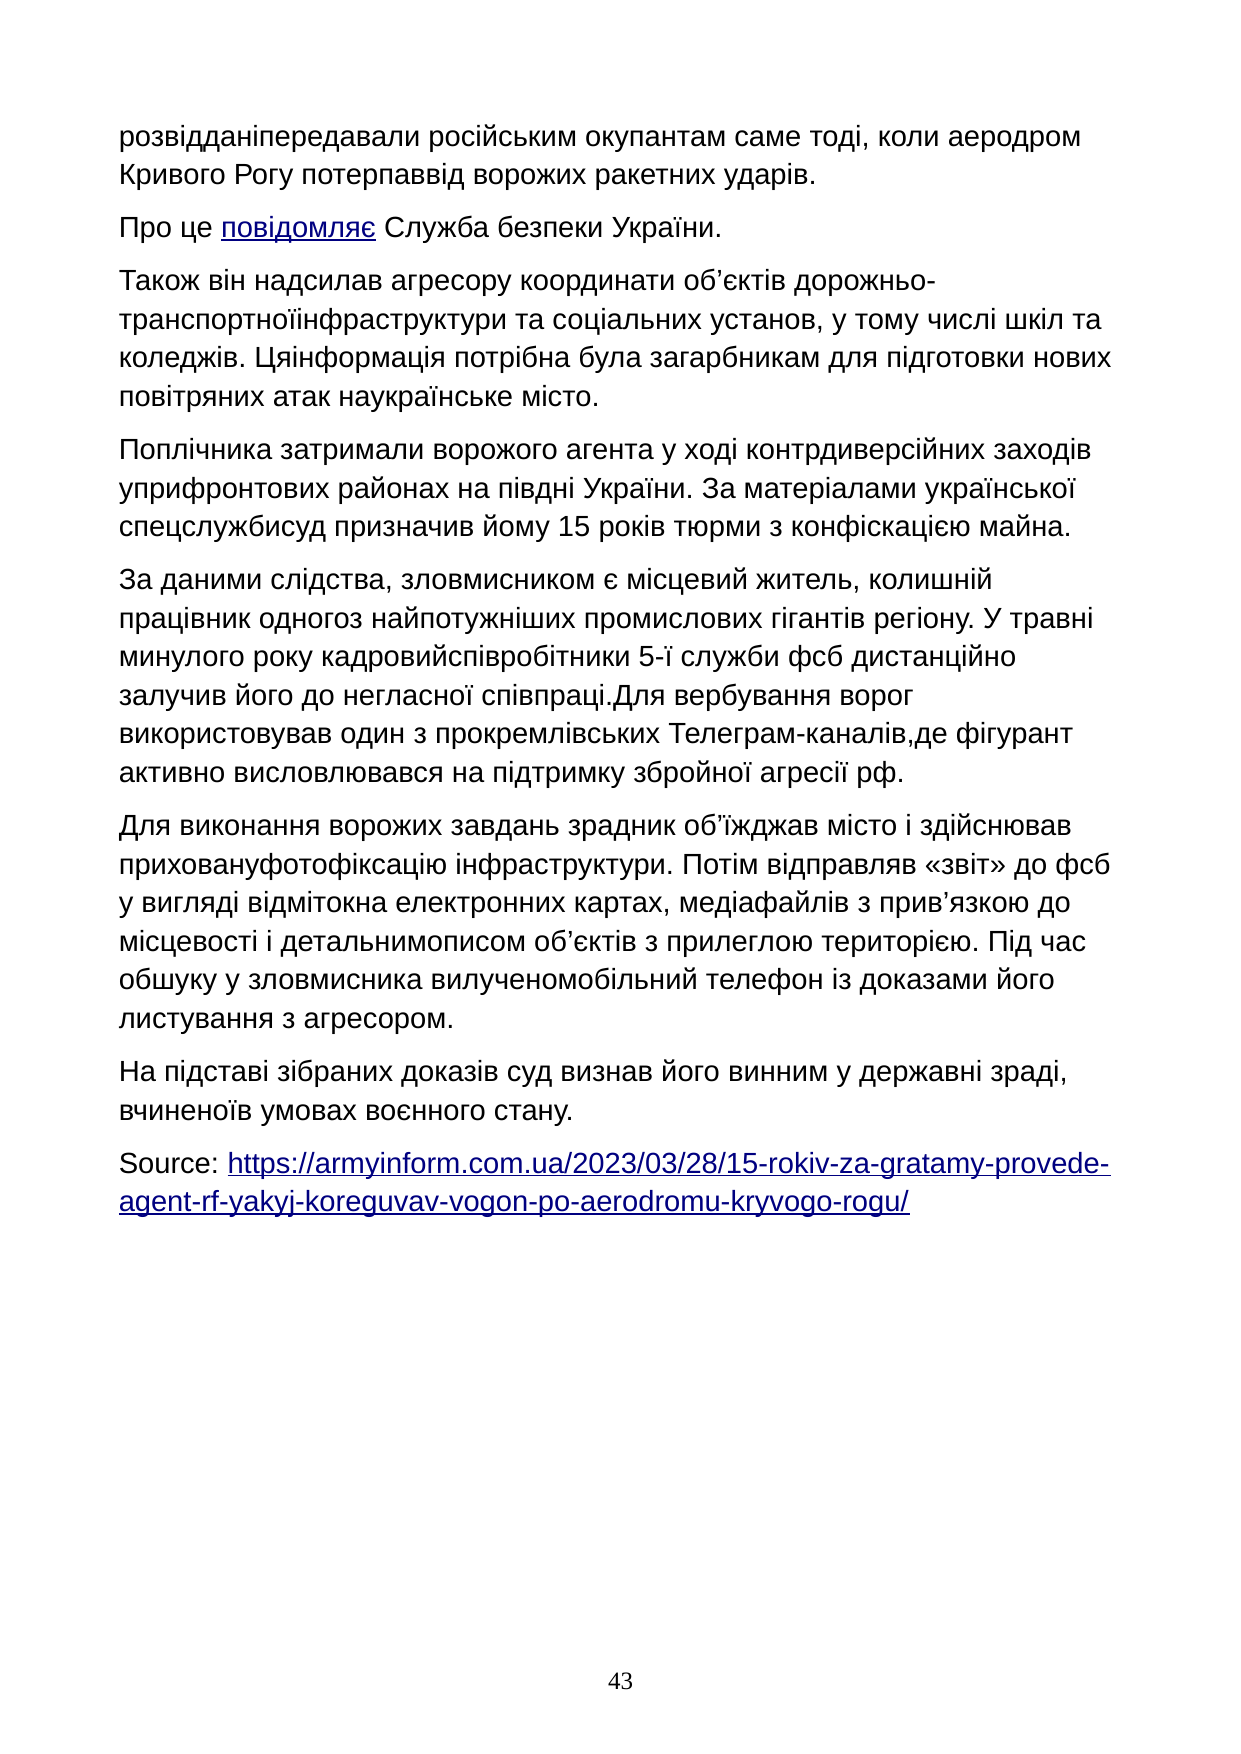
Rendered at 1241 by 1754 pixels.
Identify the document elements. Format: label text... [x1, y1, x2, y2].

text розвідданіпередавали російським окупантам саме тоді, коли аеродром Кривого Рогу потерпаввід ворожих ракетних ударів. [118, 118, 1122, 191]
text На підставі зібраних доказів суд визнав його винним у державні зраді, вчиненоїв умовах воєнного стану. [118, 1054, 1122, 1126]
text Також він надсилав агресору координати об’єктів дорожньо-транспортноїінфраструктури та соціальних установ, у тому числі шкіл та коледжів. Цяінформація потрібна була загарбникам для підготовки нових повітряних атак наукраїнське місто. [118, 263, 1122, 412]
text Поплічника затримали ворожого агента у ході контрдиверсійних заходів уприфронтових районах на півдні України. За матеріалами української спецслужбисуд призначив йому 15 років тюрми з конфіскацією майна. [118, 432, 1122, 543]
text За даними слідства, зловмисником є місцевий житель, колишній працівник одногоз найпотужніших промислових гігантів регіону. У травні минулого року кадровийспівробітники 5-ї служби фсб дистанційно залучив його до негласної співпраці.Для вербування ворог використовував один з прокремлівських Телеграм-каналів,де фігурант активно висловлювався на підтримку збройної агресії рф. [118, 562, 1122, 788]
text Для виконання ворожих завдань зрадник об’їжджав місто і здійснював приховануфотофіксацію інфраструктури. Потім відправляв «звіт» до фсб у вигляді відмітокна електронних картах, медіафайлів з прив’язкою до місцевості і детальнимописом об’єктів з прилеглою територією. Під час обшуку у зловмисника вилученомобільний телефон із доказами його листування з агресором. [118, 808, 1122, 1034]
text Про це повідомляє Служба безпеки України. [118, 210, 1122, 244]
text Source: https://armyinform.com.ua/2023/03/28/15-rokiv-za-gratamy-provede-agent-rf-yakyj-koreguvav-vogon-po-aerodromu-kryvogo-rogu/ [118, 1146, 1122, 1218]
